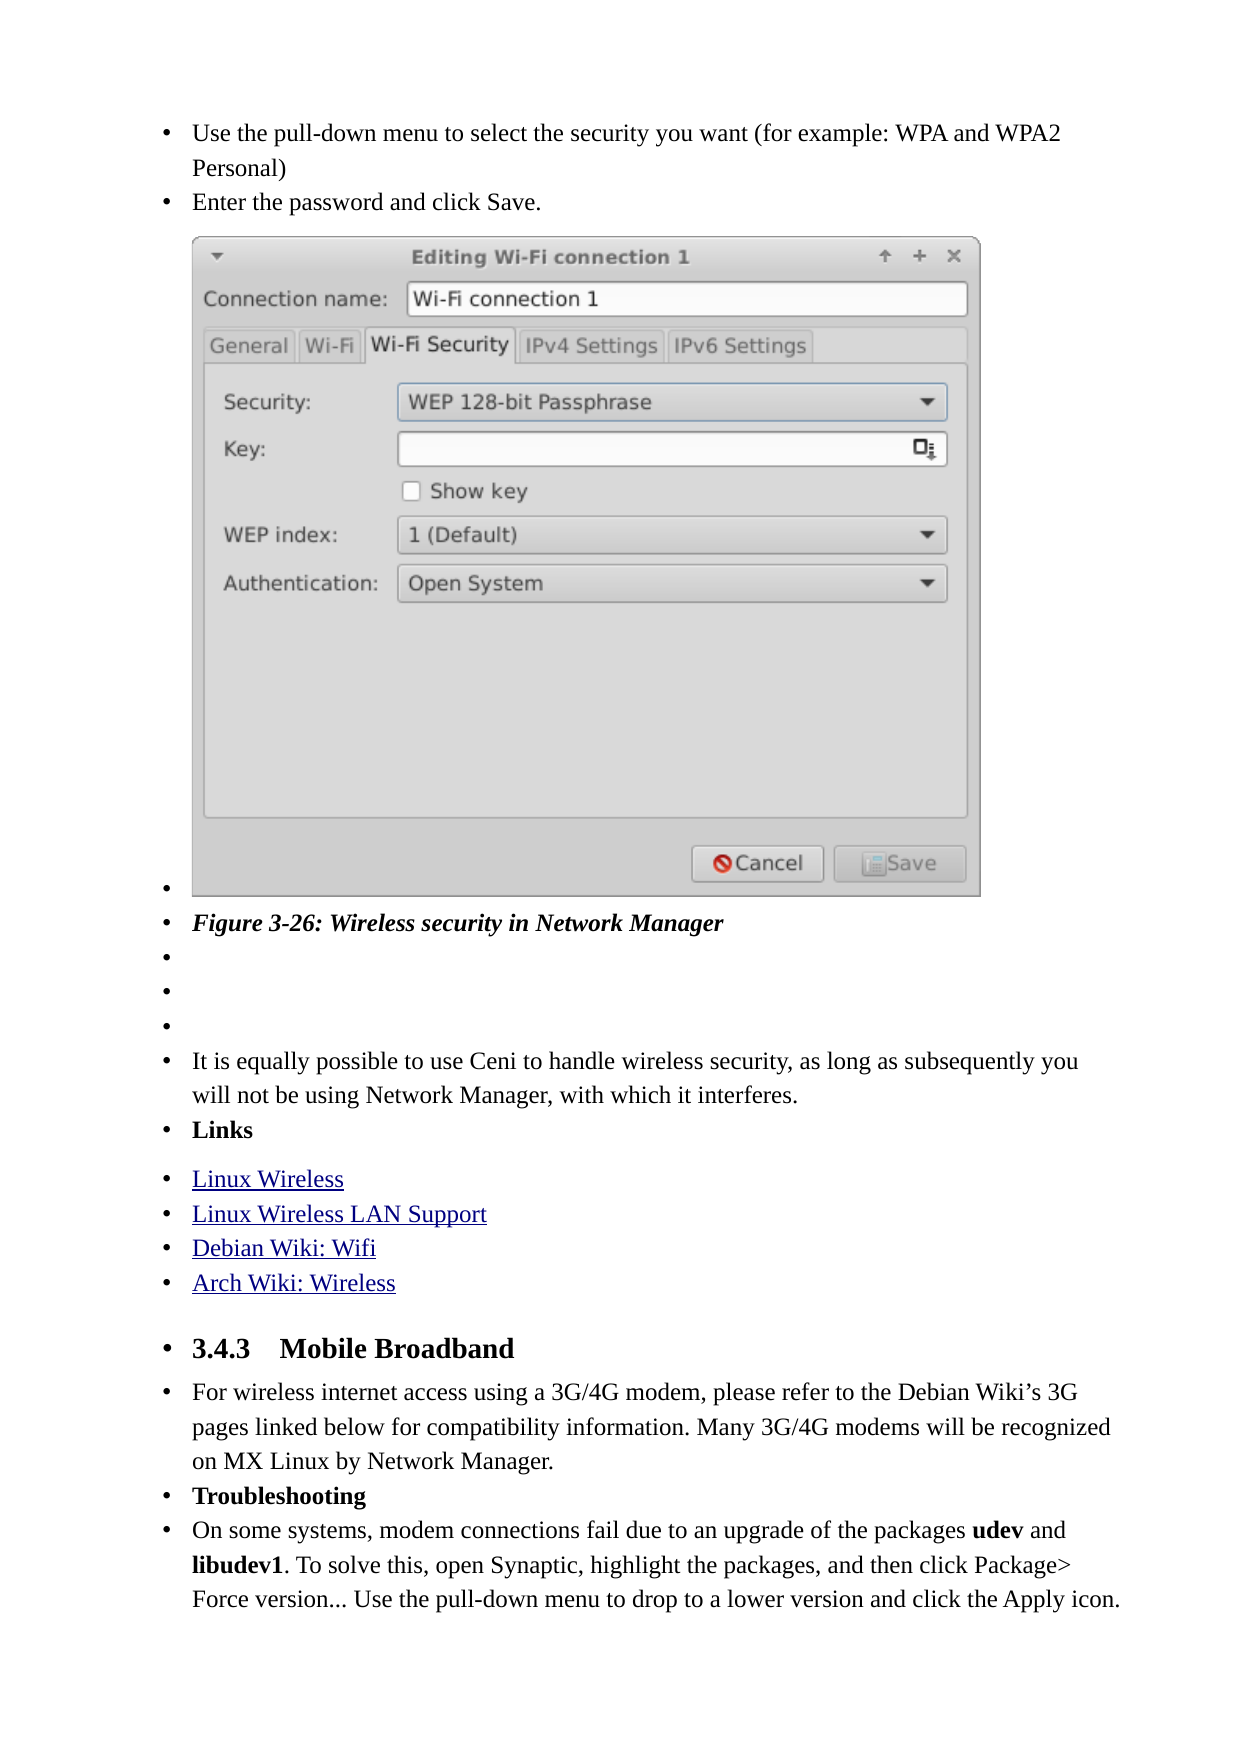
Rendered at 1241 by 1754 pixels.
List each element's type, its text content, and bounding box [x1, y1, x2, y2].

list On some systems, modem connections fail due to an upgrade of the packages udev and libudev1. To solve this, open Synaptic, highlight the packages, and then click Package> Force version... Use the pull-down menu to drop to a lower version and click the Apply icon. [162, 1515, 1122, 1613]
list Linux Wireless [162, 1164, 1122, 1193]
list For wireless internet access using a 3G/4G modem, please refer to the Debian Wiki’s 3G pages linked below for compatibility information. Many 3G/4G modems will be recognized on MX Linux by Network Manager. [162, 1377, 1122, 1475]
list Links [162, 1115, 1122, 1144]
list Arch Wiki: Wireless [162, 1268, 1122, 1296]
list Troubleshooting [162, 1481, 1122, 1509]
picture [191, 236, 981, 897]
list Debian Wiki: Wifi [162, 1233, 1122, 1262]
list It is equally possible to use Ceni to handle wireless security, as long as subsequently you will not be using Network Manager, with which it interferes. [162, 1046, 1122, 1109]
list Use the pull-down menu to select the security you want (for example: WPA and WPA2 Personal) [162, 118, 1122, 181]
subtitle 3.4.3 Mobile Broadband [162, 1331, 1122, 1365]
list Figure 3-26: Wireless security in Network Manager [162, 908, 1122, 937]
list Linux Wireless LAN Support [162, 1199, 1122, 1227]
list Enter the password and click Save. [162, 187, 1122, 216]
